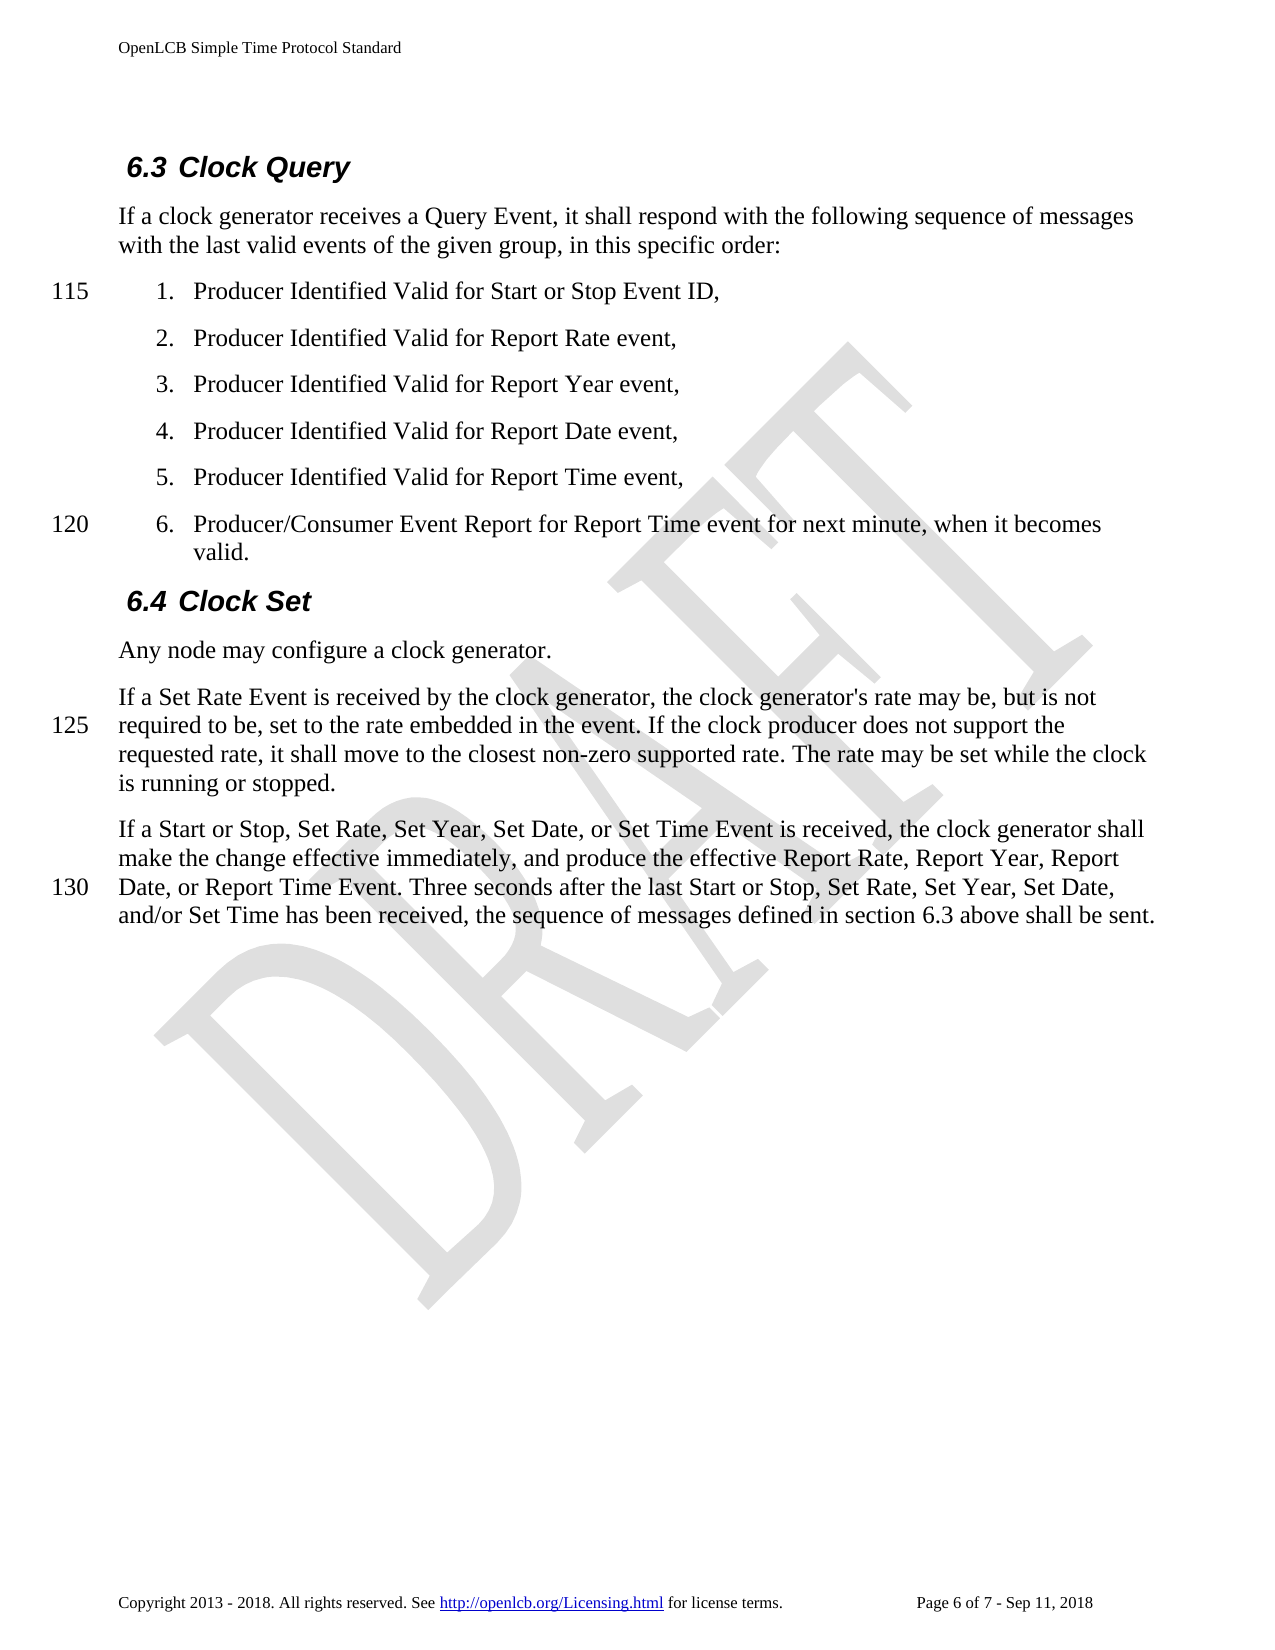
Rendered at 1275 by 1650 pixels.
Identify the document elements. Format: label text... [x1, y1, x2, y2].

list [757, 462, 852, 491]
text If a Set Rate Event is received by the clock generator, the clock generator's rate may be, but is not required to be, set to the rate embedded in the event. If the clock producer does not support the requested rate, it shall move to the closest non-zero supported rate. The rate may be set while the clock is running or stopped. [118, 682, 592, 797]
list [830, 374, 887, 398]
text If a Set Rate Event is received by the clock generator, the clock generator's rate may be, but is not required to be, set to the rate embedded in the event. If the clock producer does not support the requested rate, it shall move to the closest non-zero supported rate. The rate may be set while the clock is running or stopped. [549, 704, 684, 797]
text If a clock generator receives a Query Event, it shall respond with the following sequence of messages with the last valid events of the given group, in this specific order: [118, 201, 1157, 259]
text [1076, 635, 1157, 664]
list Producer/Consumer Event Report for Report Time event for next minute, when it becomes valid. [913, 509, 1157, 566]
list Producer Identified Valid for Report Year event, [156, 369, 819, 398]
list Producer Identified Valid for Start or Stop Event ID, [156, 276, 1157, 305]
text If a Start or Stop, Set Rate, Set Year, Set Date, or Set Time Event is received, the clock generator shall make the change effective immediately, and produce the effective Report Rate, Report Year, Report Date, or Report Time Event. Three seconds after the last Start or Stop, Set Rate, Set Year, Set Date, and/or Set Time has been received, the sequence of messages defined in section 6.3 above shall be sent. [118, 814, 392, 929]
text [840, 635, 1025, 664]
subtitle Clock Query [118, 150, 1157, 183]
list Producer Identified Valid for Report Rate event, [156, 323, 1157, 352]
text If a Start or Stop, Set Rate, Set Year, Set Date, or Set Time Event is received, the clock generator shall make the change effective immediately, and produce the effective Report Rate, Report Year, Report Date, or Report Time Event. Three seconds after the last Start or Stop, Set Rate, Set Year, Set Date, and/or Set Time has been received, the sequence of messages defined in section 6.3 above shall be sent. [371, 828, 515, 929]
list Producer/Consumer Event Report for Report Time event for next minute, when it becomes valid. [665, 509, 927, 566]
list Producer/Consumer Event Report for Report Time event for next minute, when it becomes valid. [156, 509, 679, 566]
text If a Set Rate Event is received by the clock generator, the clock generator's rate may be, but is not required to be, set to the rate embedded in the event. If the clock producer does not support the requested rate, it shall move to the closest non-zero supported rate. The rate may be set while the clock is running or stopped. [571, 682, 857, 797]
text If a Set Rate Event is received by the clock generator, the clock generator's rate may be, but is not required to be, set to the rate embedded in the event. If the clock producer does not support the requested rate, it shall move to the closest non-zero supported rate. The rate may be set while the clock is running or stopped. [800, 682, 1157, 797]
subtitle Clock Set [118, 584, 677, 617]
list [877, 369, 1157, 398]
text [738, 635, 818, 664]
list [820, 416, 1157, 444]
text If a Start or Stop, Set Rate, Set Year, Set Date, or Set Time Event is received, the clock generator shall make the change effective immediately, and produce the effective Report Rate, Report Year, Report Date, or Report Time Event. Three seconds after the last Start or Stop, Set Rate, Set Year, Set Date, and/or Set Time has been received, the sequence of messages defined in section 6.3 above shall be sent. [670, 814, 1157, 929]
subtitle [988, 584, 1157, 617]
list [866, 462, 1157, 491]
list Producer Identified Valid for Report Date event, [156, 416, 772, 444]
subtitle [687, 584, 978, 617]
list Producer Identified Valid for Report Time event, [156, 462, 749, 491]
text Any node may configure a clock generator. [118, 635, 724, 664]
text If a Start or Stop, Set Rate, Set Year, Set Date, or Set Time Event is received, the clock generator shall make the change effective immediately, and produce the effective Report Rate, Report Year, Report Date, or Report Time Event. Three seconds after the last Start or Stop, Set Rate, Set Year, Set Date, and/or Set Time has been received, the sequence of messages defined in section 6.3 above shall be sent. [464, 814, 683, 929]
